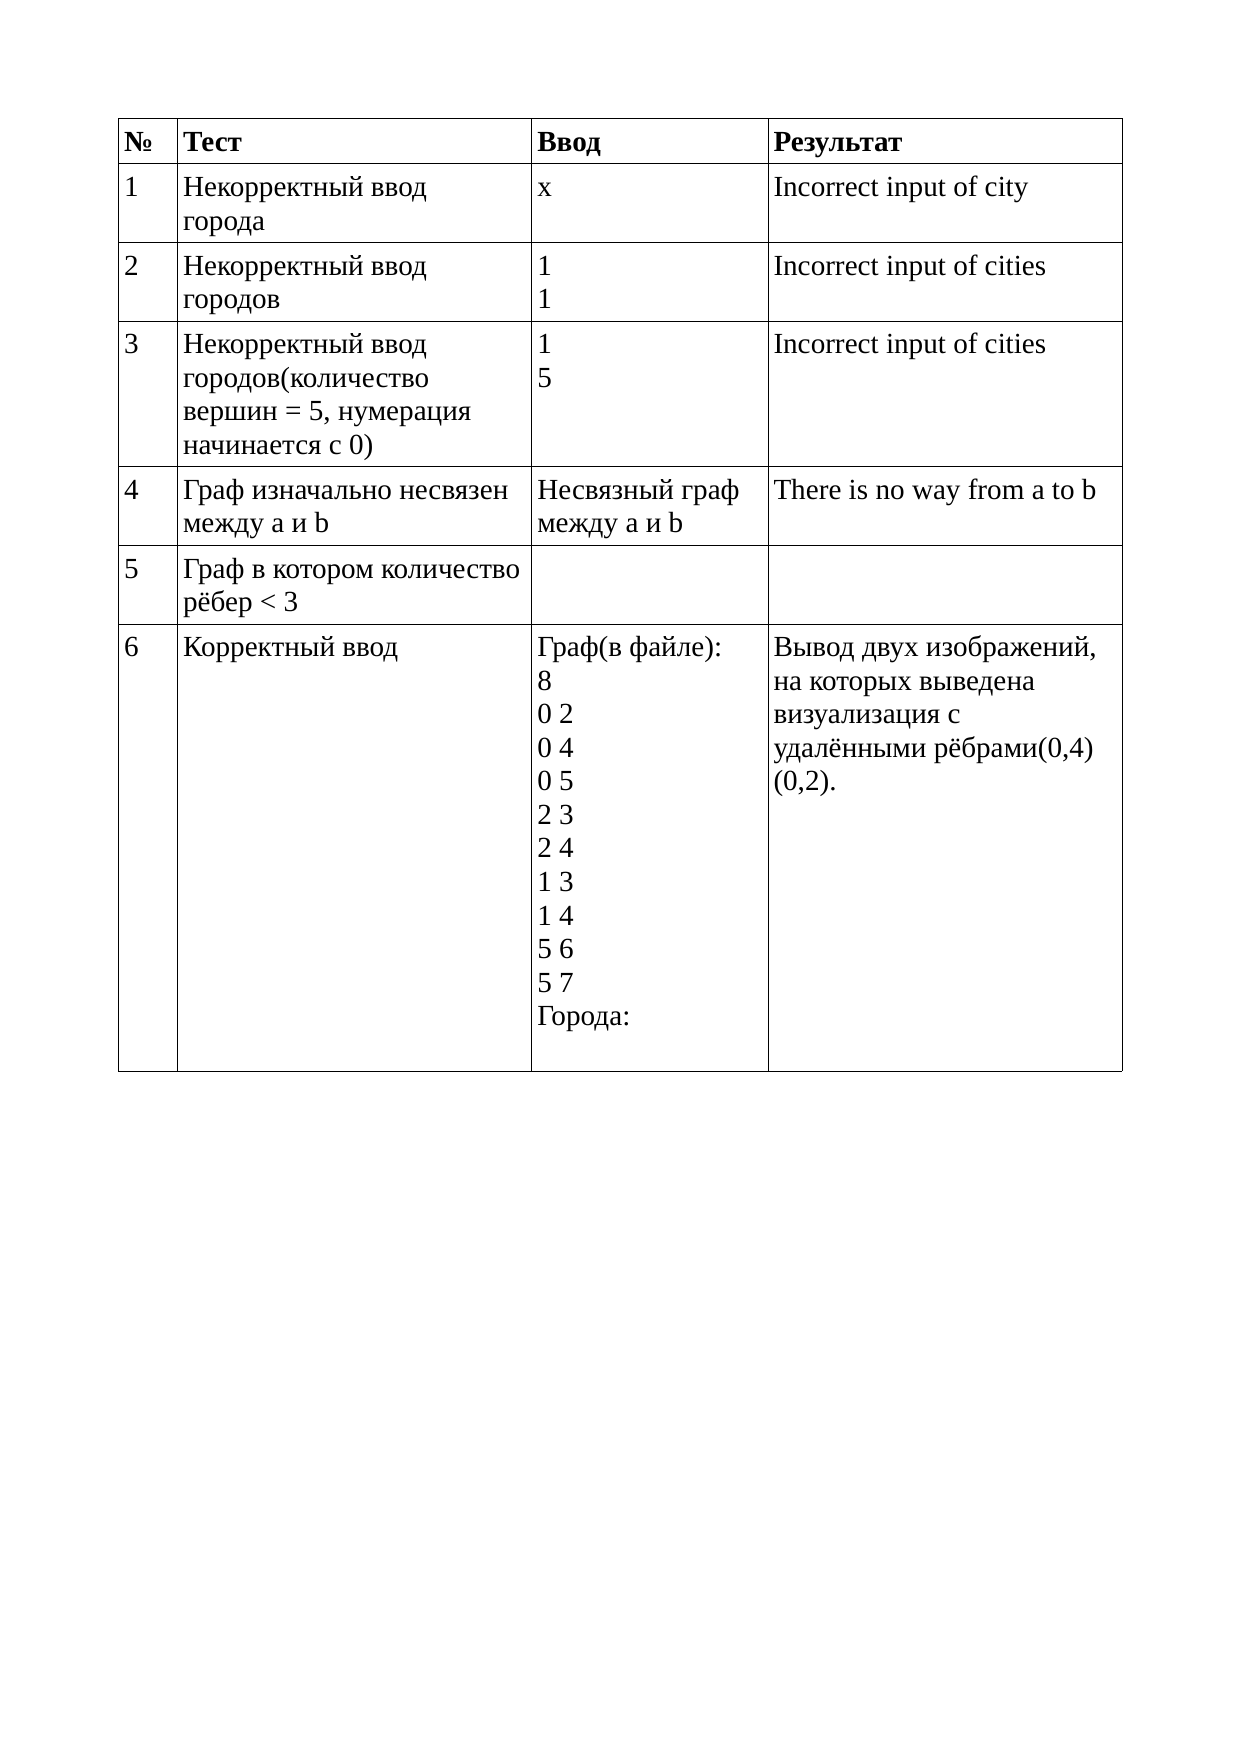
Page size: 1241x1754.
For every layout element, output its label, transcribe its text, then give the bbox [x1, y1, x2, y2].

table_header Тест [178, 119, 531, 163]
table_cell Incorrect input of cities [769, 322, 1122, 466]
table_cell Incorrect input of cities [769, 243, 1122, 321]
table_cell Граф изначально несвязен между а и b [178, 467, 531, 545]
table_cell 1 [119, 164, 177, 242]
table_cell 2 [119, 243, 177, 321]
table_cell Некорректный ввод города [178, 164, 531, 242]
table_cell Incorrect input of city [769, 164, 1122, 242]
table_cell 1 1 [532, 243, 768, 321]
table_cell Граф(в файле): 8 0 2 0 4 0 5 2 3 2 4 1 3 1 4 5 6 5 7 Города: [532, 625, 768, 1071]
table_header Ввод [532, 119, 768, 163]
table_cell There is no way from a to b [769, 467, 1122, 545]
table_cell [532, 546, 768, 623]
table_cell Граф в котором количество рёбер < 3 [178, 546, 531, 623]
table_header № [119, 119, 177, 163]
table_header Результат [769, 119, 1122, 163]
table_cell 1 5 [532, 322, 768, 466]
table_cell Некорректный ввод городов [178, 243, 531, 321]
table_cell [769, 546, 1122, 623]
table_cell Корректный ввод [178, 625, 531, 1071]
table_cell 6 [119, 625, 177, 1071]
table_cell 5 [119, 546, 177, 623]
table_cell Вывод двух изображений, на которых выведена визуализация с удалёнными рёбрами(0,4)(0,2). [769, 625, 1122, 1071]
table_cell Несвязный граф между а и b [532, 467, 768, 545]
table_cell 4 [119, 467, 177, 545]
table_cell х [532, 164, 768, 242]
table_cell 3 [119, 322, 177, 466]
table_cell Некорректный ввод городов(количество вершин = 5, нумерация начинается с 0) [178, 322, 531, 466]
